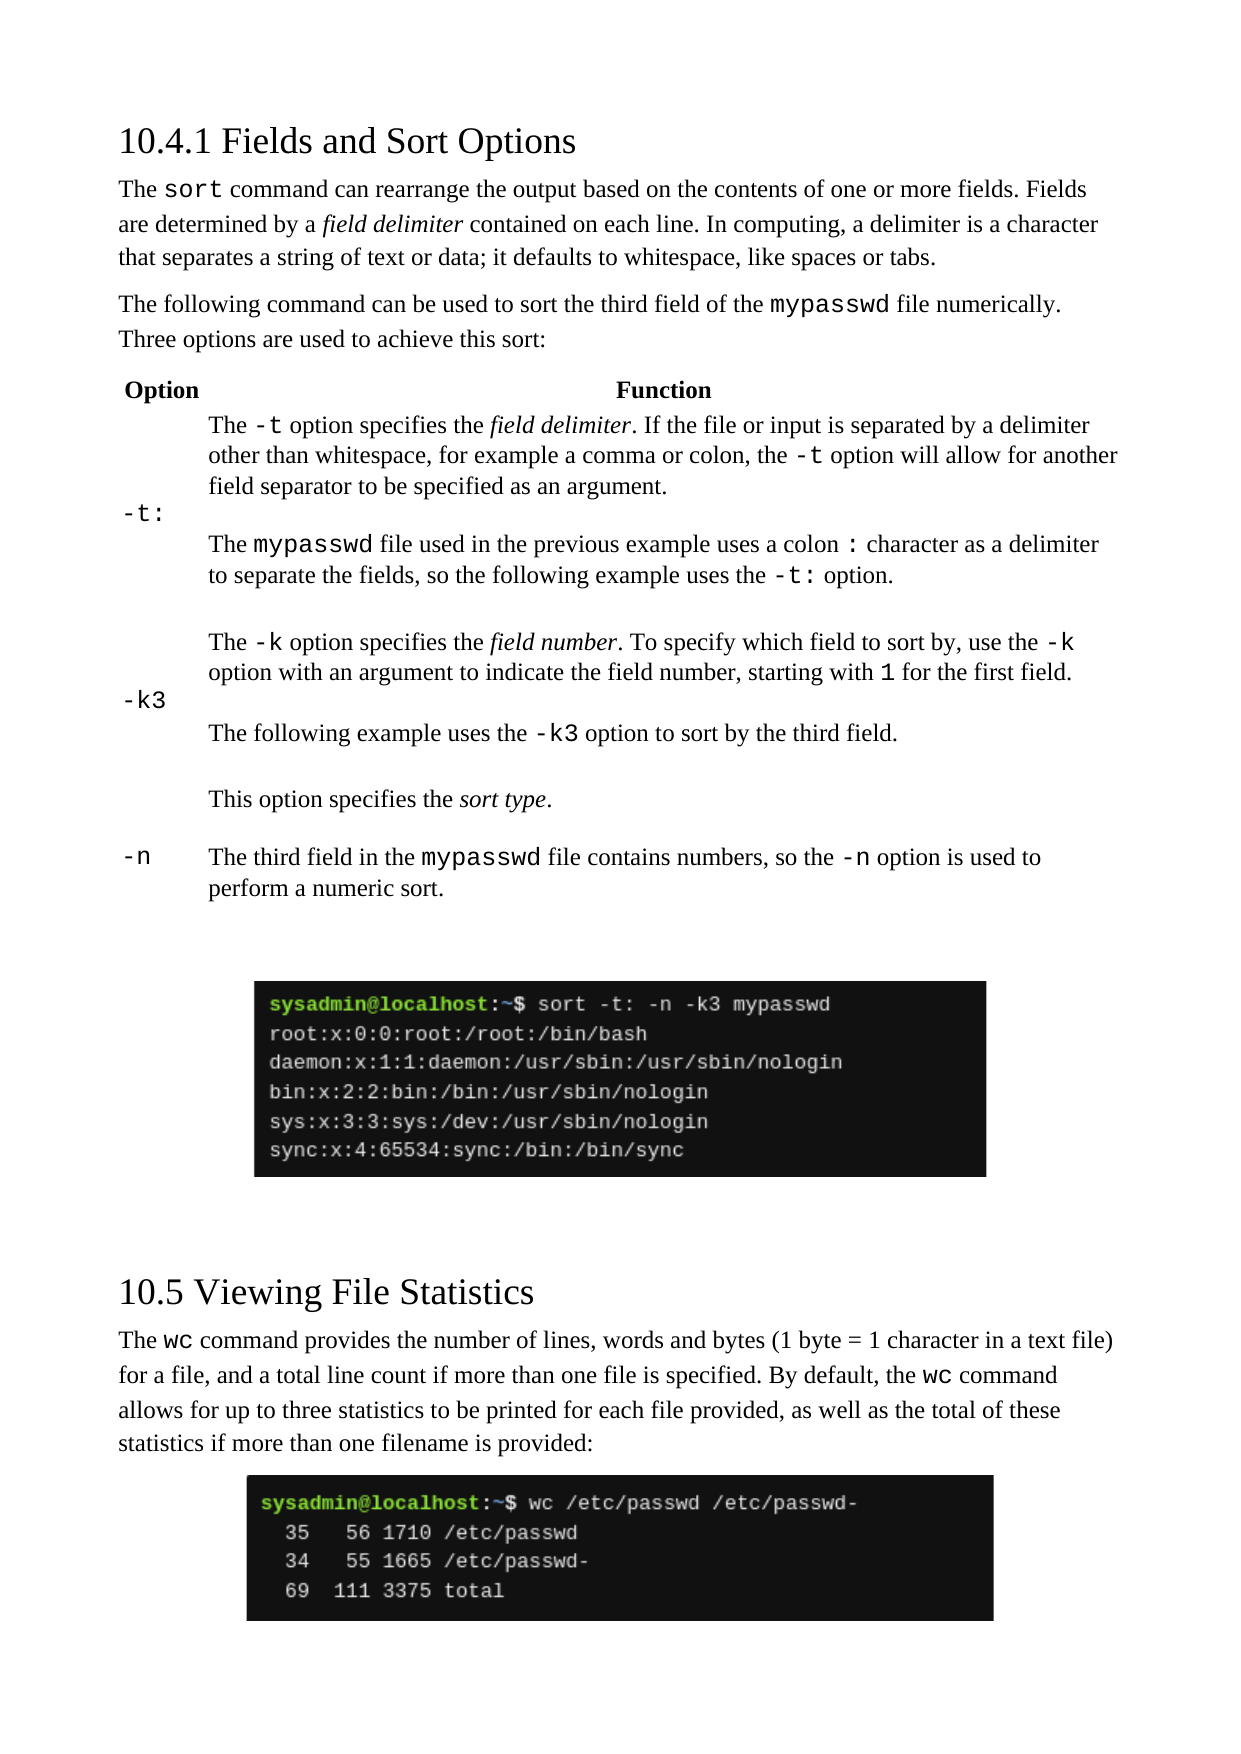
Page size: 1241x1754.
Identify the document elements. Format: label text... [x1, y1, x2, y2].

text The wc command provides the number of lines, words and bytes (1 byte = 1 character in a text file) for a file, and a total line count if more than one file is specified. By default, the wc command allows for up to three statistics to be printed for each file provided, as well as the total of these statistics if more than one filename is provided: [118, 1325, 1122, 1457]
text The following command can be used to sort the third field of the mypasswd file numerically. Three options are used to achieve this sort: [118, 289, 1122, 353]
subtitle 10.5 Viewing File Statistics [118, 1269, 1122, 1312]
table_header Option [118, 372, 205, 407]
table_header Function [205, 372, 1122, 407]
table_cell -n [118, 781, 205, 934]
picture [253, 981, 987, 1177]
table_cell -t: [118, 407, 205, 624]
table_cell -k3 [118, 624, 205, 781]
picture [246, 1475, 994, 1621]
subtitle 10.4.1 Fields and Sort Options [118, 118, 1122, 161]
table_cell The -k option specifies the field number. To specify which field to sort by, use the -k option with an argument to indicate the field number, starting with 1 for the first field. The following example uses the -k3 option to sort by the third field. [205, 624, 1122, 781]
text The sort command can rearrange the output based on the contents of one or more fields. Fields are determined by a field delimiter contained on each line. In computing, a delimiter is a character that separates a string of text or data; it defaults to whitespace, like spaces or tabs. [118, 174, 1122, 271]
table_cell This option specifies the sort type. The third field in the mypasswd file contains numbers, so the -n option is used to perform a numeric sort. [205, 781, 1122, 934]
table_cell The -t option specifies the field delimiter. If the file or input is separated by a delimiter other than whitespace, for example a comma or colon, the -t option will allow for another field separator to be specified as an argument. The mypasswd file used in the previous example uses a colon : character as a delimiter to separate the fields, so the following example uses the -t: option. [205, 407, 1122, 624]
